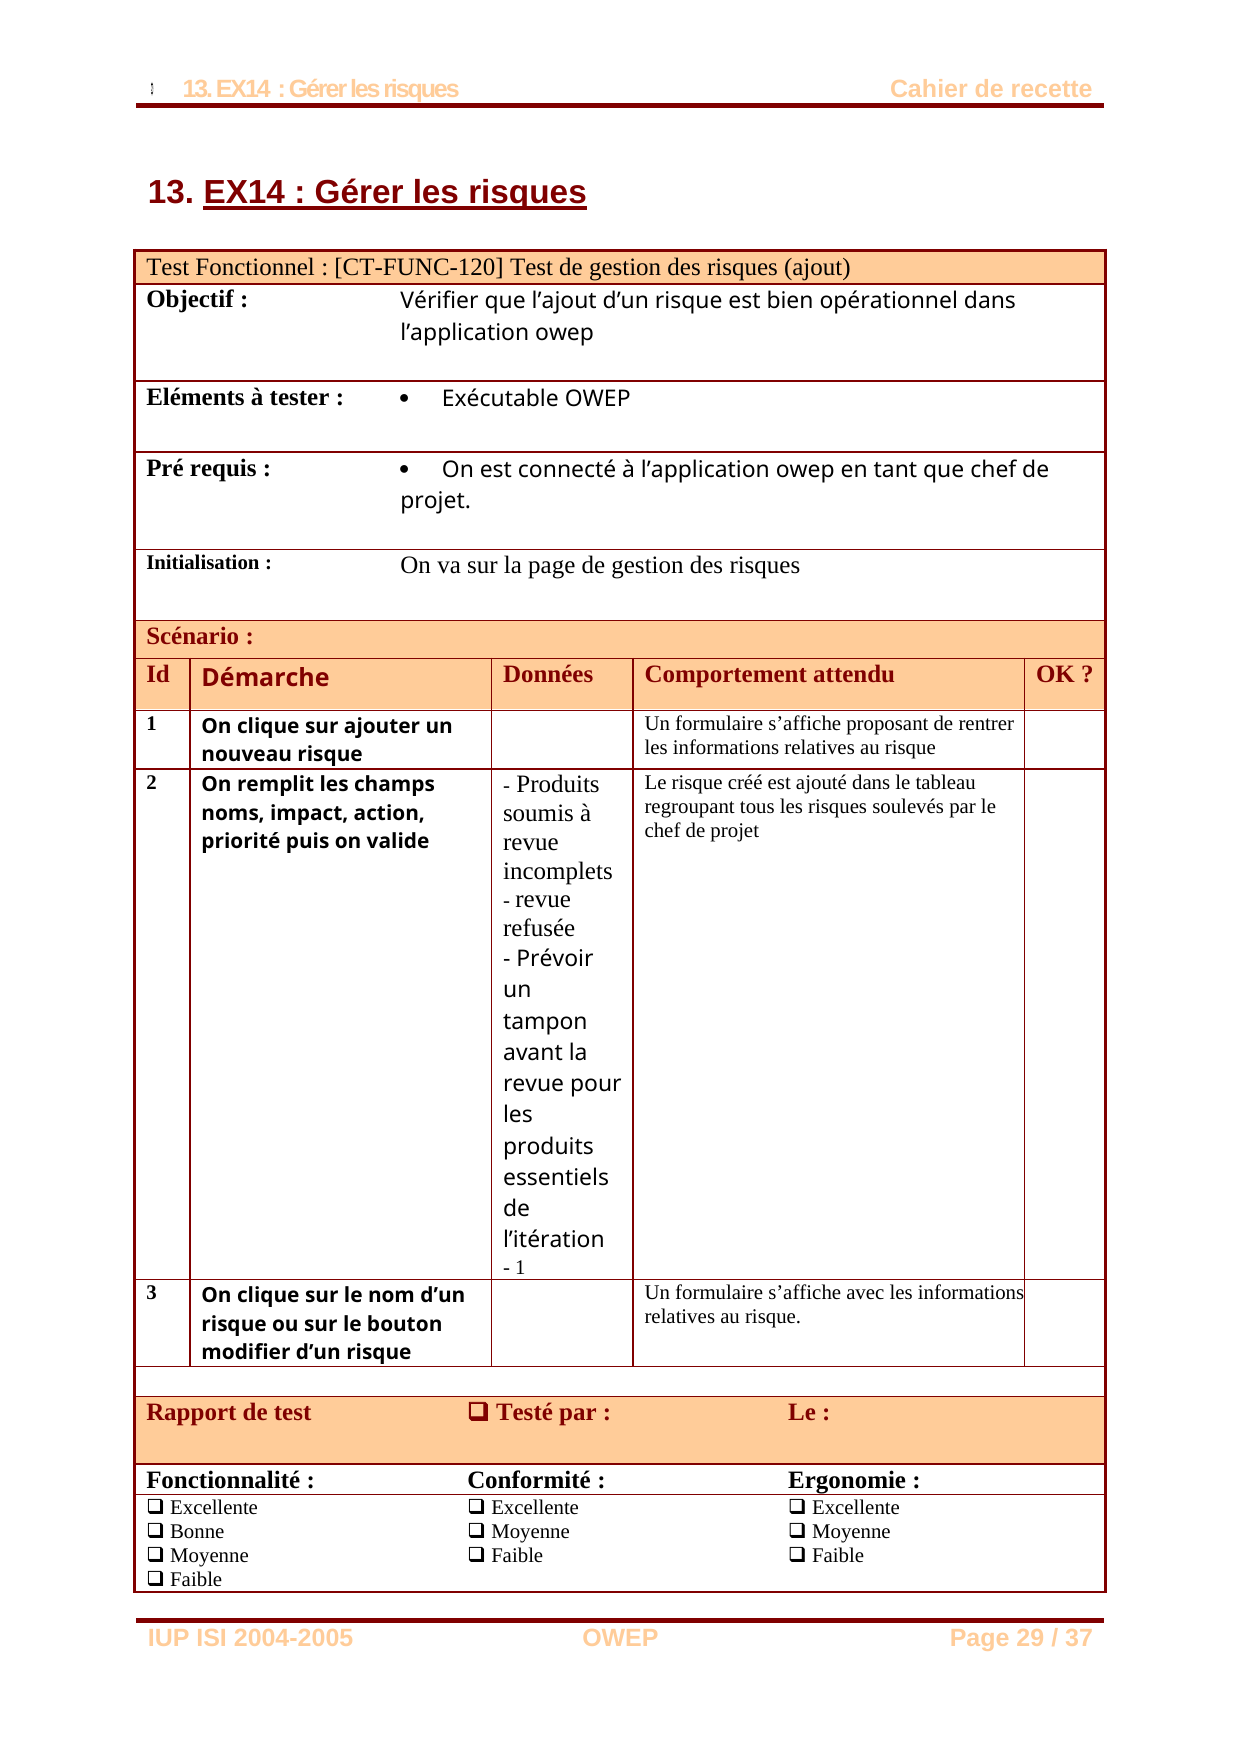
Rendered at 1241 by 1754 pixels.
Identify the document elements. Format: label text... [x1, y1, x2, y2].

table_cell Données [492, 659, 632, 709]
table_cell  Excellente  Moyenne  Faible [777, 1495, 1104, 1591]
table_cell  Excellente  Bonne  Moyenne  Faible [136, 1495, 456, 1591]
table_cell [136, 418, 389, 451]
table_cell Le risque créé est ajouté dans le tableau regroupant tous les risques soulevés par le chef de projet [634, 770, 1024, 1279]
table_cell Initialisation : [136, 550, 389, 586]
table_cell  Testé par : [456, 1397, 777, 1463]
table_cell On remplit les champs noms, impact, action, priorité puis on valide [191, 770, 491, 1279]
table_cell [389, 515, 1104, 548]
table_cell [389, 586, 1104, 619]
table_cell [136, 1367, 1104, 1396]
table_cell [389, 418, 1104, 451]
table_cell Le : [777, 1397, 1104, 1463]
table_cell 1 [136, 711, 189, 768]
table_cell [136, 515, 389, 548]
table_cell [1025, 770, 1104, 1279]
table_cell Exécutable OWEP [389, 382, 1104, 418]
table_cell On va sur la page de gestion des risques [389, 550, 1104, 586]
table_cell  Excellente  Moyenne  Faible [456, 1495, 777, 1591]
table_cell Conformité : [456, 1465, 777, 1494]
table_cell [492, 711, 632, 768]
table_cell - Produits soumis à revue incomplets - revue refusée - Prévoir un tampon avant la revue pour les produits essentiels de l’itération - 1 [492, 770, 632, 1279]
table_header Test Fonctionnel : [CT-FUNC-120] Test de gestion des risques (ajout) [136, 252, 1104, 283]
table_cell Un formulaire s’affiche avec les informations relatives au risque. [634, 1280, 1024, 1366]
table_cell On est connecté à l’application owep en tant que chef de projet. [389, 453, 1104, 515]
table_cell Pré requis : [136, 453, 389, 515]
table_cell Démarche [191, 659, 491, 709]
table_cell Un formulaire s’affiche proposant de rentrer les informations relatives au risque [634, 711, 1024, 768]
table_cell Objectif : [136, 285, 389, 347]
table_cell Id [136, 659, 189, 709]
table_cell [1025, 711, 1104, 768]
table_cell Scénario : [136, 621, 1104, 658]
table_cell Vérifier que l’ajout d’un risque est bien opérationnel dans l’application owep [389, 285, 1104, 347]
table_cell 3 [136, 1280, 189, 1366]
table_cell [389, 347, 1104, 380]
table_cell On clique sur ajouter un nouveau risque [191, 711, 491, 768]
table_cell On clique sur le nom d’un risque ou sur le bouton modifier d’un risque [191, 1280, 491, 1366]
table_cell Eléments à tester : [136, 382, 389, 418]
table_cell Rapport de test [136, 1397, 456, 1463]
table_cell Ergonomie : [777, 1465, 1104, 1494]
table_cell [492, 1280, 632, 1366]
subtitle EX14 : Gérer les risques [148, 173, 1093, 211]
table_cell Comportement attendu [634, 659, 1024, 709]
table_cell Fonctionnalité : [136, 1465, 456, 1494]
table_cell 2 [136, 770, 189, 1279]
table_cell [136, 586, 389, 619]
table_cell OK ? [1025, 659, 1104, 709]
table_cell [1025, 1280, 1104, 1366]
table_cell [136, 347, 389, 380]
